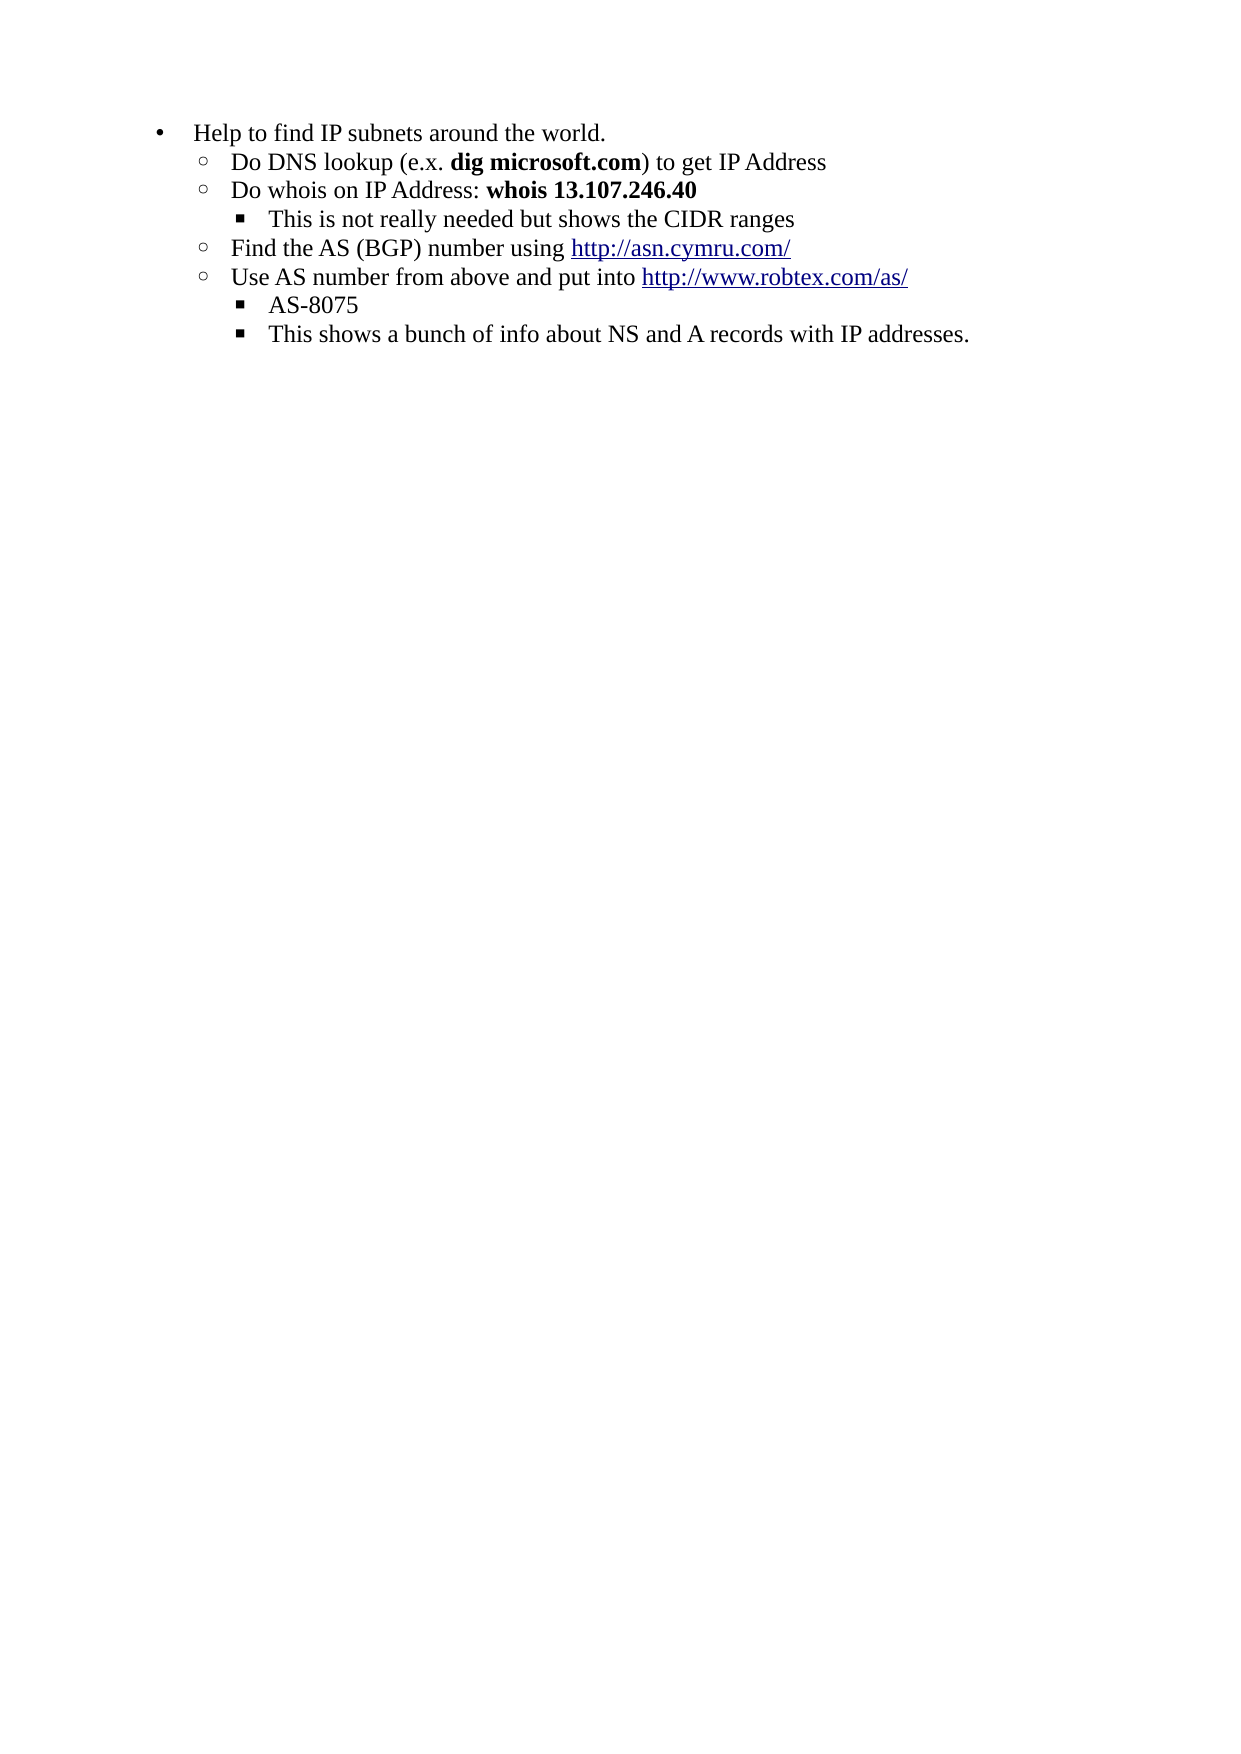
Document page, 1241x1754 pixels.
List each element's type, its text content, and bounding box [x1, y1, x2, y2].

list This shows a bunch of info about NS and A records with IP addresses. [231, 319, 1122, 348]
list Use AS number from above and put into http://www.robtex.com/as/ [193, 262, 1122, 291]
list Find the AS (BGP) number using http://asn.cymru.com/ [193, 233, 1122, 262]
list Help to find IP subnets around the world. [156, 118, 1122, 147]
list AS-8075 [231, 291, 1122, 319]
list Do whois on IP Address: whois 13.107.246.40 [193, 176, 1122, 204]
list This is not really needed but shows the CIDR ranges [231, 204, 1122, 233]
list Do DNS lookup (e.x. dig microsoft.com) to get IP Address [193, 147, 1122, 176]
